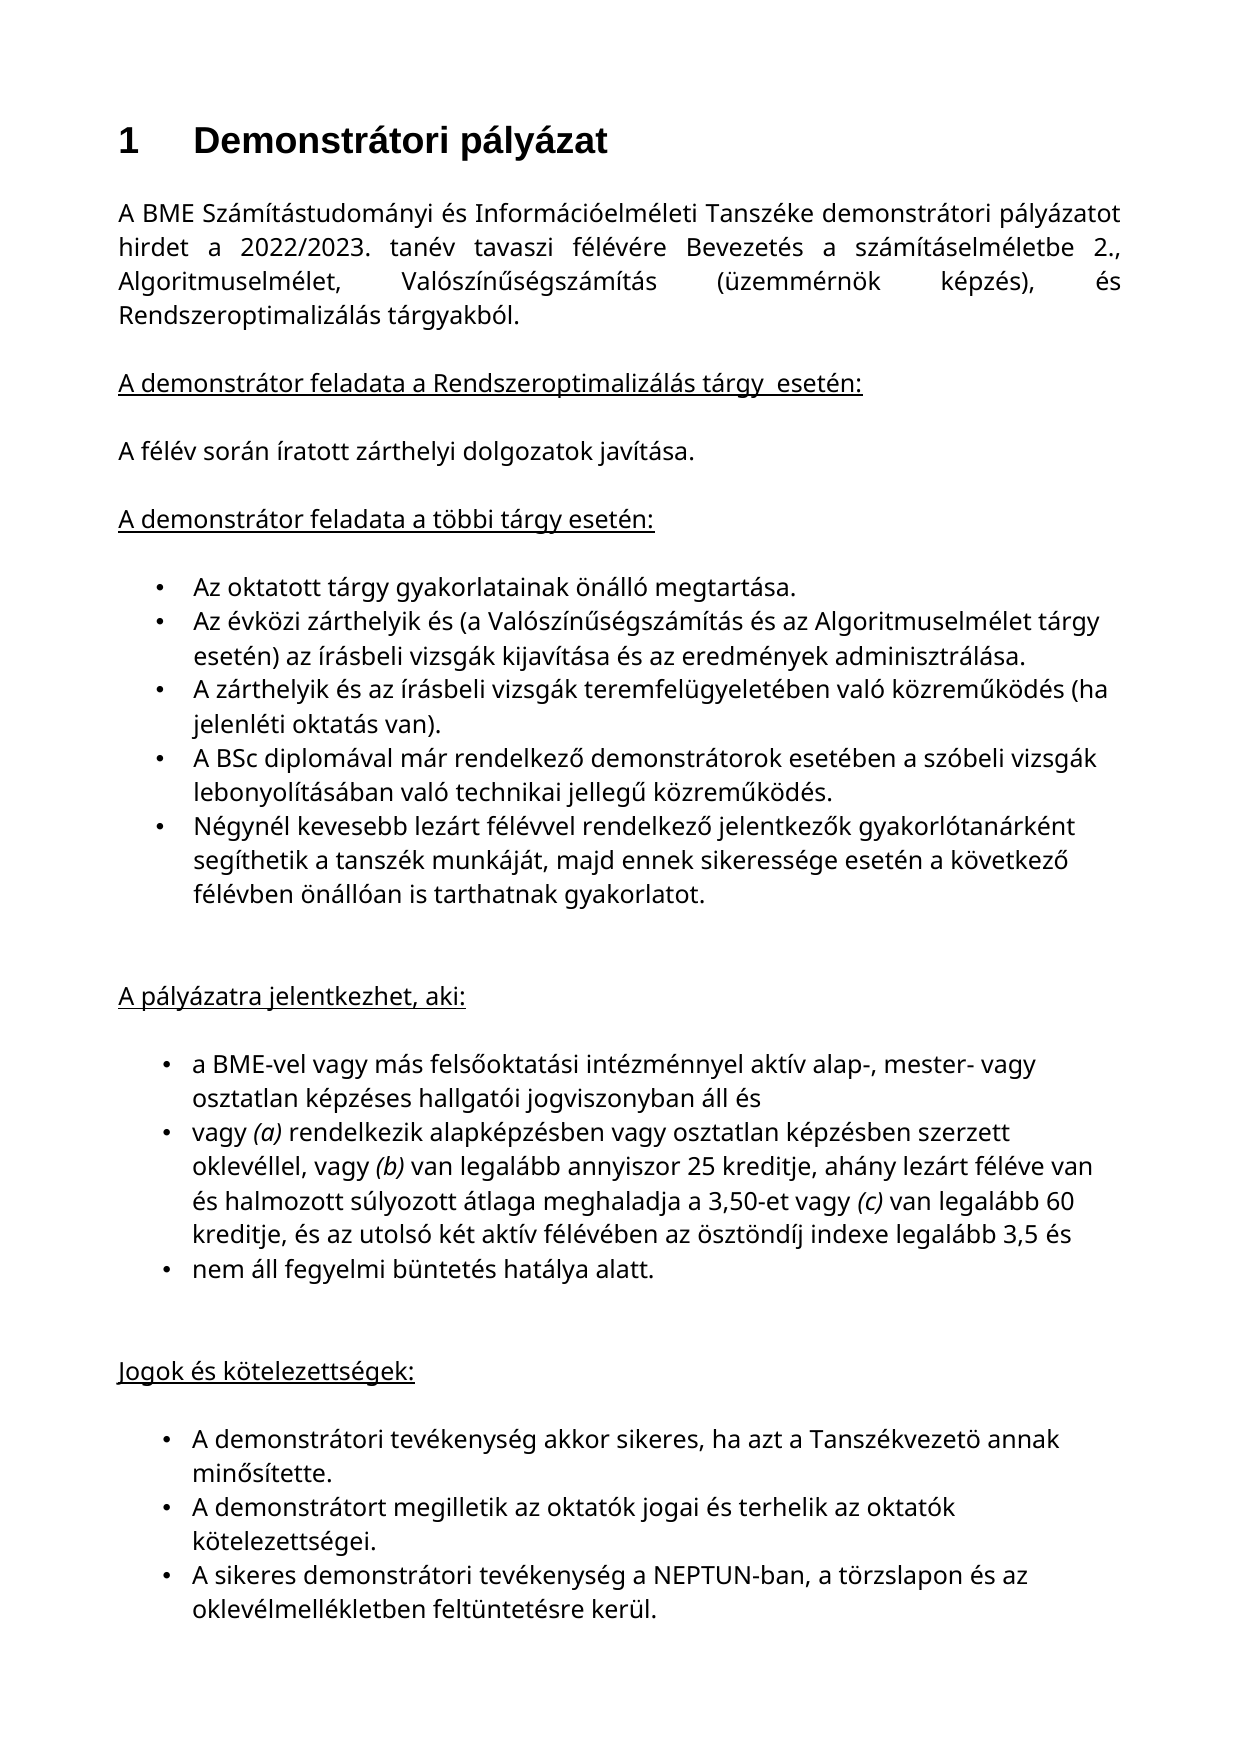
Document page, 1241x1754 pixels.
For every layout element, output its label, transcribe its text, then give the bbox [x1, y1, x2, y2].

list Az évközi zárthelyik és (a Valószínűségszámítás és az Algoritmuselmélet tárgy esetén) az írásbeli vizsgák kijavítása és az eredmények adminisztrálása. [156, 604, 1122, 672]
text A félév során íratott zárthelyi dolgozatok javítása. [118, 434, 1122, 468]
text Jogok és kötelezettségek: [118, 1353, 1122, 1387]
text A demonstrátor feladata a többi tárgy esetén: [118, 502, 1122, 536]
list Négynél kevesebb lezárt félévvel rendelkező jelentkezők gyakorlótanárként segíthetik a tanszék munkáját, majd ennek sikeressége esetén a következő félévben önállóan is tarthatnak gyakorlatot. [156, 808, 1122, 911]
list A demonstrátort megilletik az oktatók jogai és terhelik az oktatók kötelezettségei. [162, 1490, 1122, 1558]
list vagy (a) rendelkezik alapképzésben vagy osztatlan képzésben szerzett oklevéllel, vagy (b) van legalább annyiszor 25 kreditje, ahány lezárt féléve van és halmozott súlyozott átlaga meghaladja a 3,50-et vagy (c) van legalább 60 kreditje, és az utolsó két aktív félévében az ösztöndíj indexe legalább 3,5 és [162, 1115, 1122, 1251]
list a BME-vel vagy más felsőoktatási intézménnyel aktív alap-, mester- vagy osztatlan képzéses hallgatói jogviszonyban áll és [162, 1047, 1122, 1115]
list A BSc diplomával már rendelkező demonstrátorok esetében a szóbeli vizsgák lebonyolításában való technikai jellegű közreműködés. [156, 740, 1122, 808]
subtitle Demonstrátori pályázat [118, 118, 1122, 161]
text A BME Számítástudományi és Információelméleti Tanszéke demonstrátori pályázatot hirdet a 2022/2023. tanév tavaszi félévére Bevezetés a számításelméletbe 2., Algoritmuselmélet, Valószínűségszámítás (üzemmérnök képzés), és Rendszeroptimalizálás tárgyakból. [118, 195, 1122, 332]
list A sikeres demonstrátori tevékenység a NEPTUN-ban, a törzslapon és az oklevélmellékletben feltüntetésre kerül. [162, 1558, 1122, 1626]
list A demonstrátori tevékenység akkor sikeres, ha azt a Tanszékvezetö annak minősítette. [162, 1422, 1122, 1490]
list A zárthelyik és az írásbeli vizsgák teremfelügyeletében való közreműködés (ha jelenléti oktatás van). [156, 672, 1122, 740]
text A demonstrátor feladata a Rendszeroptimalizálás tárgy esetén: [118, 366, 1122, 400]
list Az oktatott tárgy gyakorlatainak önálló megtartása. [156, 570, 1122, 604]
text A pályázatra jelentkezhet, aki: [118, 979, 1122, 1013]
list nem áll fegyelmi büntetés hatálya alatt. [162, 1251, 1122, 1285]
